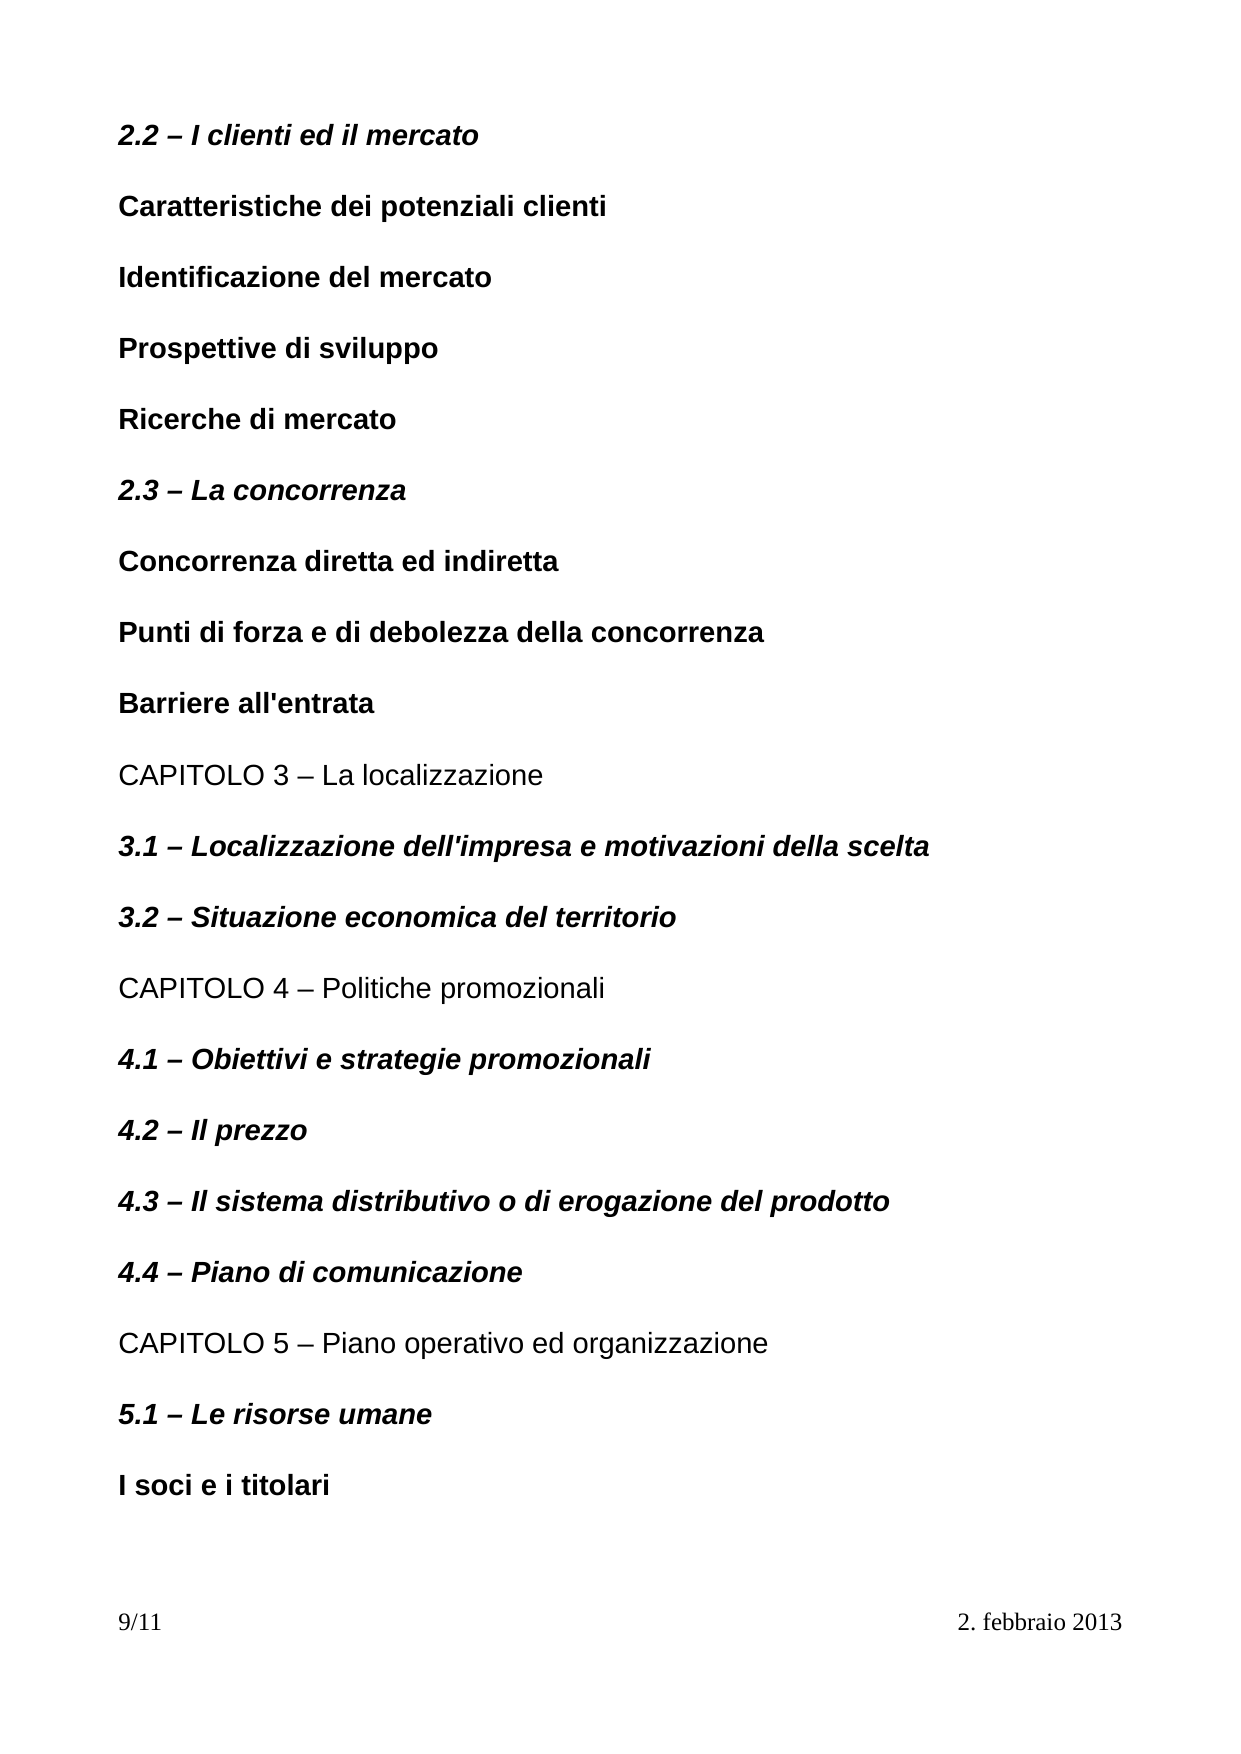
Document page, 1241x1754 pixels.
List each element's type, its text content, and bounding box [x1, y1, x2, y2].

subtitle Identificazione del mercato [118, 260, 1122, 294]
subtitle 5.1 – Le risorse umane [118, 1397, 1122, 1430]
subtitle Caratteristiche dei potenziali clienti [118, 189, 1122, 223]
subtitle 3.1 – Localizzazione dell'impresa e motivazioni della scelta [118, 828, 1122, 862]
subtitle 2.2 – I clienti ed il mercato [118, 118, 1122, 152]
subtitle CAPITOLO 3 – La localizzazione [118, 757, 1122, 791]
subtitle CAPITOLO 5 – Piano operativo ed organizzazione [118, 1326, 1122, 1359]
subtitle 4.4 – Piano di comunicazione [118, 1255, 1122, 1288]
subtitle Punti di forza e di debolezza della concorrenza [118, 615, 1122, 649]
subtitle Ricerche di mercato [118, 402, 1122, 436]
subtitle 2.3 – La concorrenza [118, 473, 1122, 507]
subtitle CAPITOLO 4 – Politiche promozionali [118, 971, 1122, 1004]
subtitle Concorrenza diretta ed indiretta [118, 544, 1122, 578]
subtitle 4.2 – Il prezzo [118, 1113, 1122, 1146]
subtitle 3.2 – Situazione economica del territorio [118, 899, 1122, 933]
subtitle 4.3 – Il sistema distributivo o di erogazione del prodotto [118, 1184, 1122, 1217]
subtitle Prospettive di sviluppo [118, 331, 1122, 365]
subtitle 4.1 – Obiettivi e strategie promozionali [118, 1042, 1122, 1075]
subtitle I soci e i titolari [118, 1468, 1122, 1501]
subtitle Barriere all'entrata [118, 686, 1122, 720]
